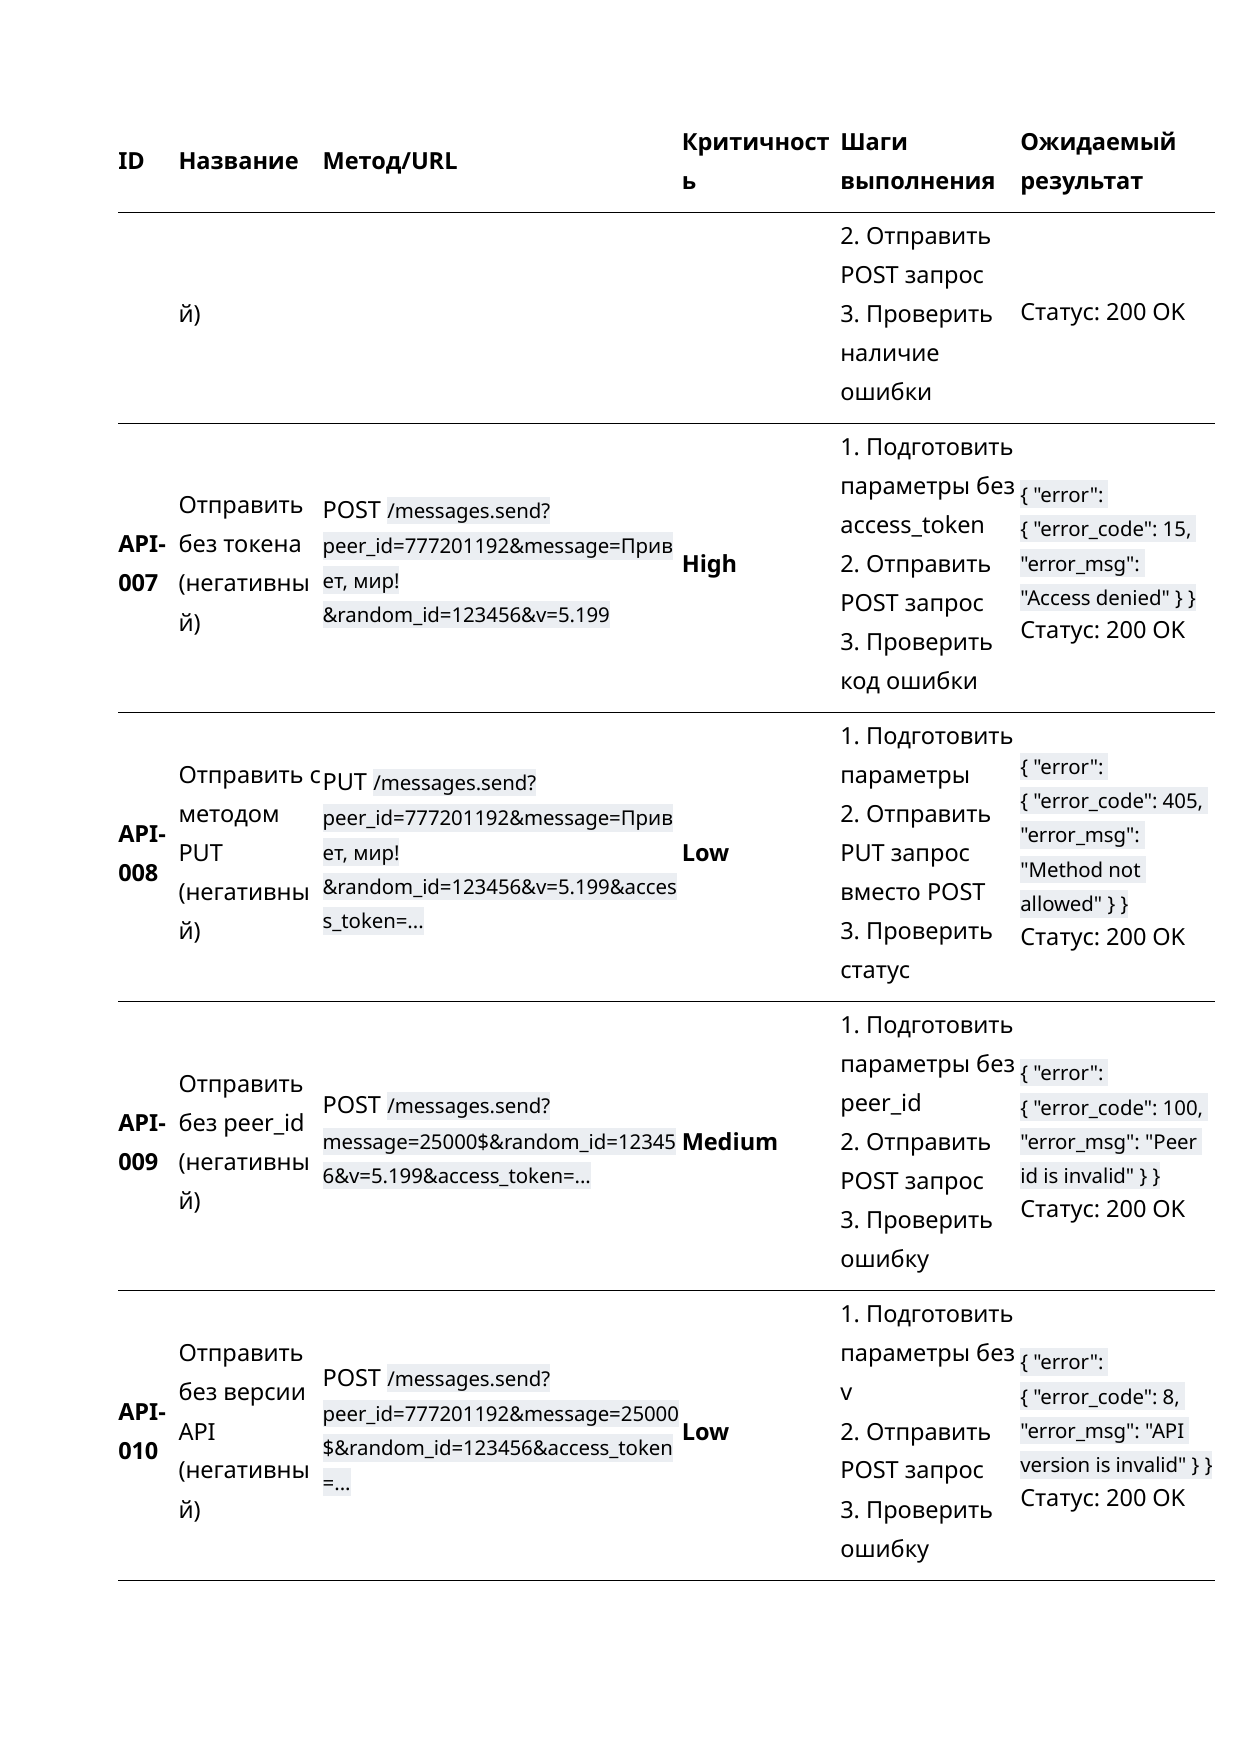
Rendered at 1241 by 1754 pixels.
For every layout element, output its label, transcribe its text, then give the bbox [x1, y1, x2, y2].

table_cell Отправить без peer_id (негативный) [178, 1002, 322, 1290]
table_cell 1. Подготовить параметры без access_token 2. Отправить POST запрос 3. Проверить код ошибки [840, 424, 1020, 712]
table_cell й) [178, 213, 322, 423]
table_header ID [118, 118, 178, 212]
table_cell 1. Подготовить параметры без v 2. Отправить POST запрос 3. Проверить ошибку [840, 1291, 1020, 1579]
table_cell POST /messages.send?peer_id=777201192&message=Привет, мир!&random_id=123456&v=5.199 [323, 424, 682, 712]
table_cell { "error": { "error_code": 100, "error_msg": "Peer id is invalid" } } Статус: 200 OK [1020, 1002, 1214, 1290]
table_cell [682, 213, 840, 423]
table_header Шаги выполнения [840, 118, 1020, 212]
table_header Критичность [682, 118, 840, 212]
table_cell Отправить без версии API (негативный) [178, 1291, 322, 1579]
table_cell Medium [682, 1002, 840, 1290]
table_cell Статус: 200 OK [1020, 213, 1214, 423]
table_cell 1. Подготовить параметры без peer_id 2. Отправить POST запрос 3. Проверить ошибку [840, 1002, 1020, 1290]
table_cell { "error": { "error_code": 405, "error_msg": "Method not allowed" } } Статус: 200 OK [1020, 713, 1214, 1001]
table_cell POST /messages.send?message=25000$&random_id=123456&v=5.199&access_token=... [323, 1002, 682, 1290]
table_cell 1. Подготовить параметры 2. Отправить PUT запрос вместо POST 3. Проверить статус [840, 713, 1020, 1001]
table_cell { "error": { "error_code": 8, "error_msg": "API version is invalid" } } Статус: 200 OK [1020, 1291, 1214, 1579]
table_cell API-008 [118, 713, 178, 1001]
table_cell API-007 [118, 424, 178, 712]
table_cell High [682, 424, 840, 712]
table_cell API-009 [118, 1002, 178, 1290]
table_cell Отправить без токена (негативный) [178, 424, 322, 712]
table_cell [118, 213, 178, 423]
table_cell API-010 [118, 1291, 178, 1579]
table_cell [323, 213, 682, 423]
table_header Метод/URL [323, 118, 682, 212]
table_cell PUT /messages.send?peer_id=777201192&message=Привет, мир!&random_id=123456&v=5.199&access_token=... [323, 713, 682, 1001]
table_cell Low [682, 1291, 840, 1579]
table_cell 2. Отправить POST запрос 3. Проверить наличие ошибки [840, 213, 1020, 423]
table_cell POST /messages.send?peer_id=777201192&message=25000$&random_id=123456&access_token=... [323, 1291, 682, 1579]
table_header Название [178, 118, 322, 212]
table_cell Low [682, 713, 840, 1001]
table_cell { "error": { "error_code": 15, "error_msg": "Access denied" } } Статус: 200 OK [1020, 424, 1214, 712]
table_cell Отправить с методом PUT (негативный) [178, 713, 322, 1001]
table_header Ожидаемый результат [1020, 118, 1214, 212]
